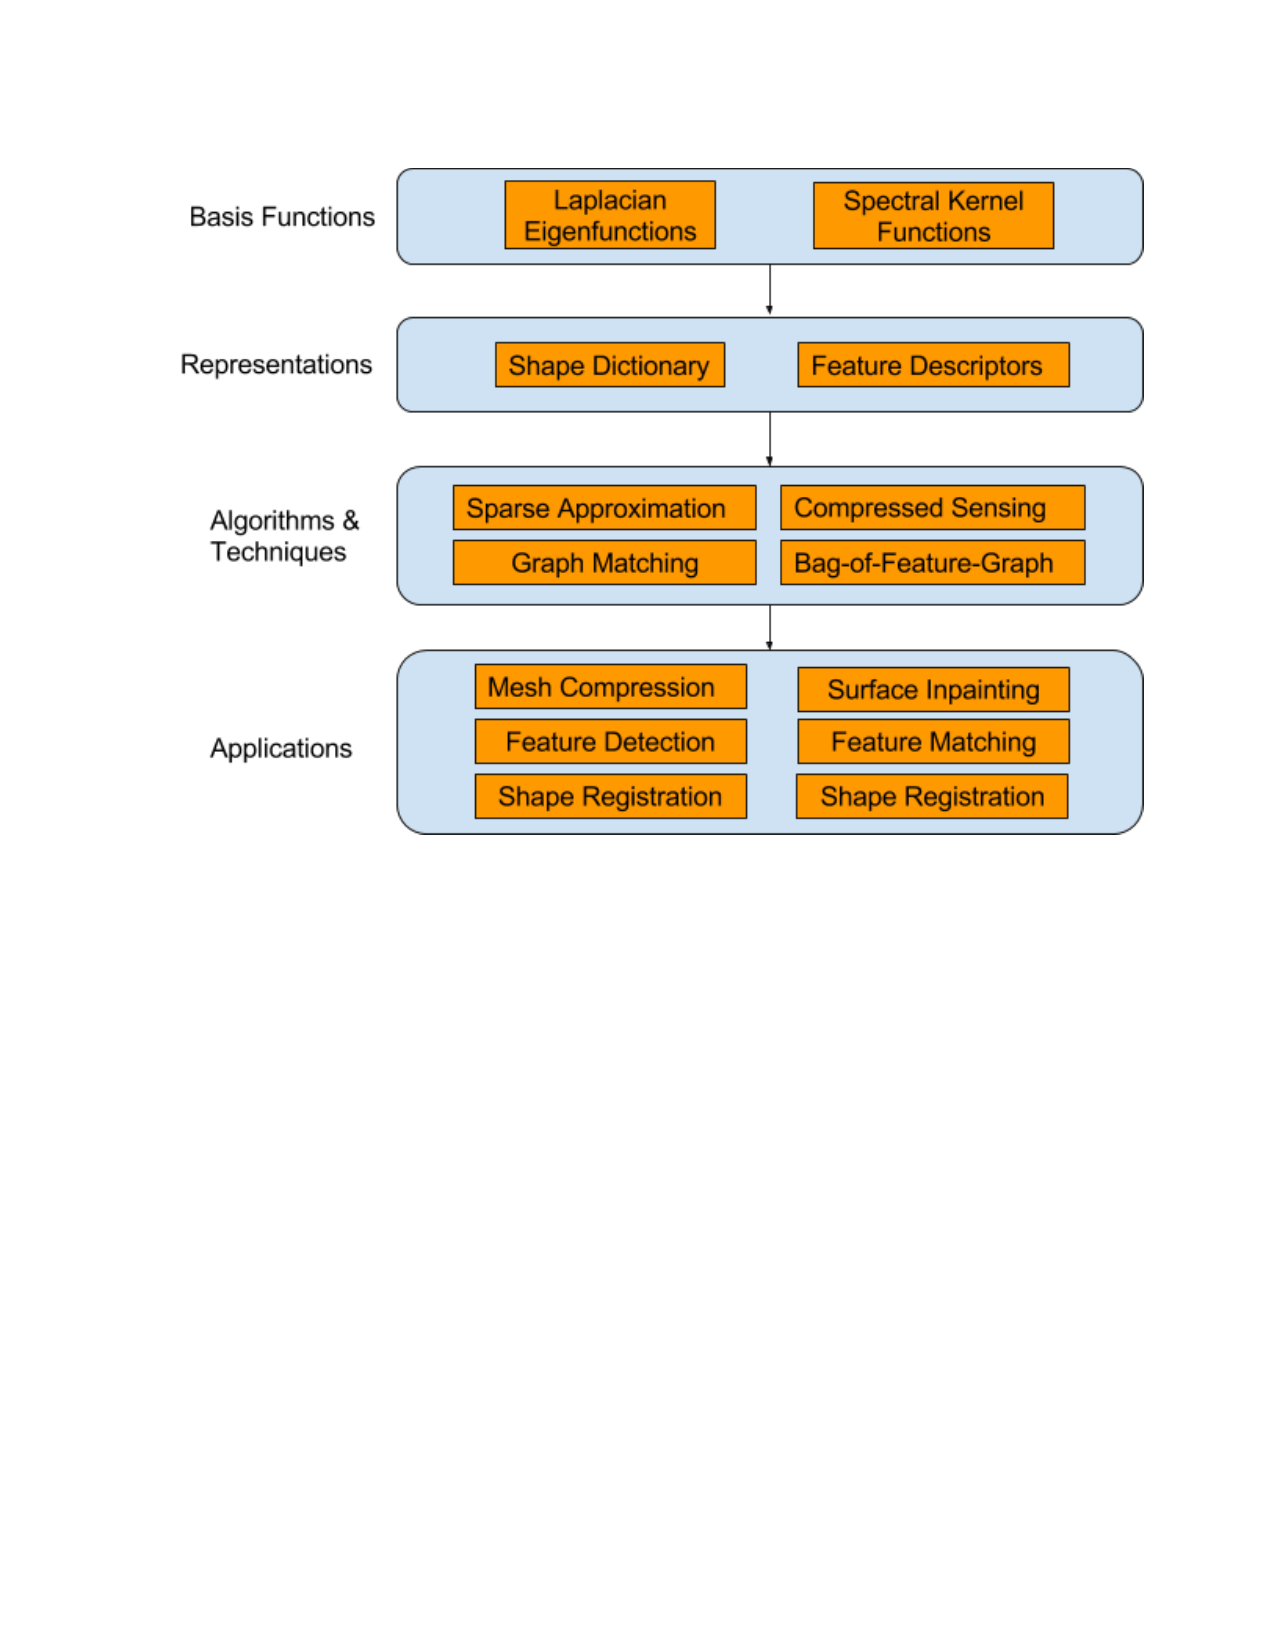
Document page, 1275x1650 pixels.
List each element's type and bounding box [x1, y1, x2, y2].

picture [168, 168, 1144, 835]
